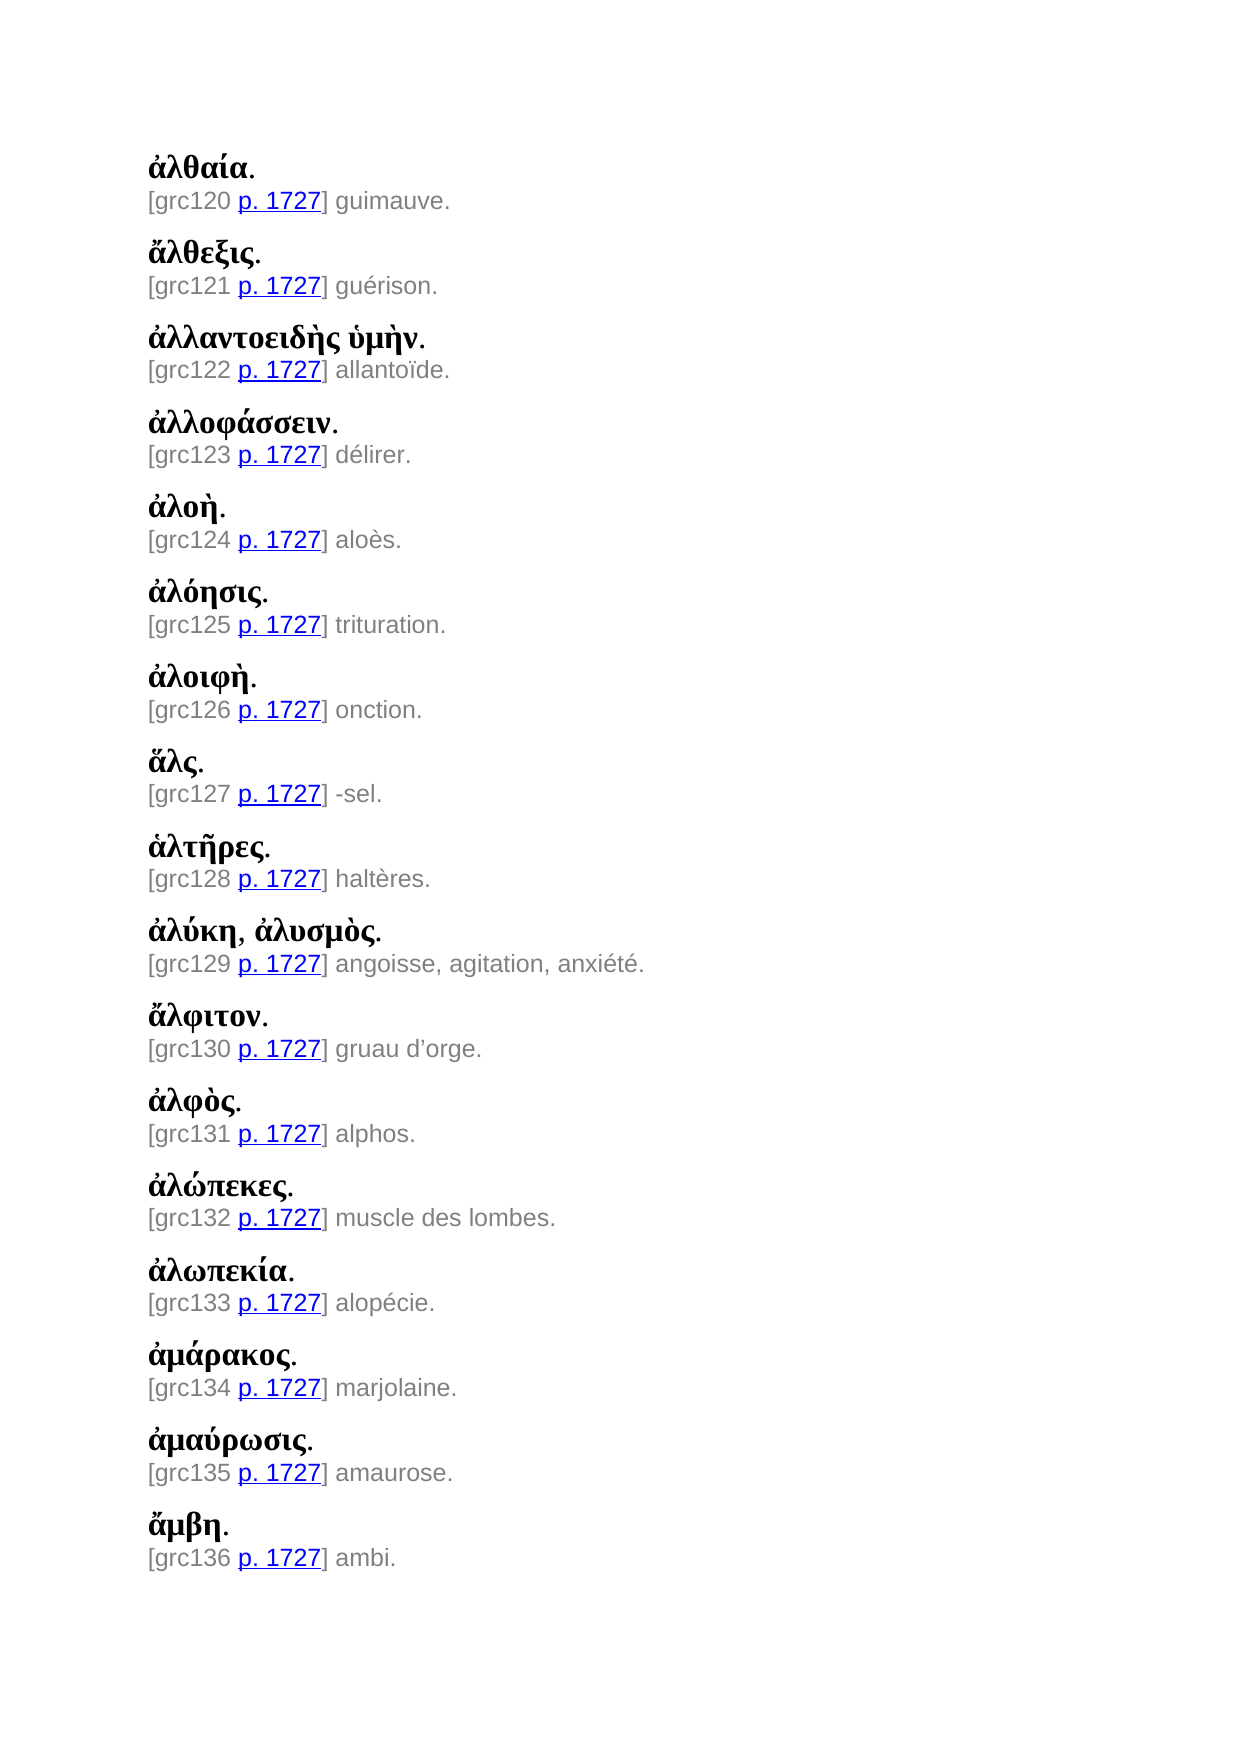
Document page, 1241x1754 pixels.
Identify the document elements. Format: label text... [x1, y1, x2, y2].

text ἁλτῆρες. [148, 826, 1093, 864]
text [grc134 p. 1727] marjolaine. [148, 1373, 1093, 1402]
text ἀλόησις. [148, 572, 1093, 610]
text [grc121 p. 1727] guérison. [148, 271, 1093, 299]
text [grc130 p. 1727] gruau d’orge. [148, 1034, 1093, 1063]
text ἀλθαία. [148, 148, 1093, 186]
text [grc133 p. 1727] alopécie. [148, 1288, 1093, 1317]
text ἅλς. [148, 741, 1093, 779]
text [grc120 p. 1727] guimauve. [148, 186, 1093, 215]
text ἀλλαντοειδὴς ὑμὴν. [148, 317, 1093, 356]
text [grc125 p. 1727] trituration. [148, 610, 1093, 639]
text [grc123 p. 1727] délirer. [148, 440, 1093, 469]
text [grc124 p. 1727] aloès. [148, 525, 1093, 554]
text [grc126 p. 1727] onction. [148, 695, 1093, 723]
text ἄλφιτον. [148, 996, 1093, 1034]
text ἀλύκη, ἀλυσμὸς. [148, 911, 1093, 949]
text ἄμβη. [148, 1504, 1093, 1543]
text [grc132 p. 1727] muscle des lombes. [148, 1203, 1093, 1232]
text ἀλωπεκία. [148, 1250, 1093, 1288]
text ἀλφὸς. [148, 1080, 1093, 1119]
text ἀμάρακος. [148, 1335, 1093, 1373]
text [grc128 p. 1727] haltères. [148, 864, 1093, 893]
text [grc122 p. 1727] allantoïde. [148, 356, 1093, 384]
text [grc127 p. 1727] -sel. [148, 779, 1093, 808]
text [grc135 p. 1727] amaurose. [148, 1458, 1093, 1487]
text [grc136 p. 1727] ambi. [148, 1543, 1093, 1571]
text ἀμαύρωσις. [148, 1419, 1093, 1458]
text ἀλοὴ. [148, 487, 1093, 525]
text ἀλλοφάσσειν. [148, 402, 1093, 440]
text ἄλθεξις. [148, 232, 1093, 271]
text [grc131 p. 1727] alphos. [148, 1119, 1093, 1147]
text ἀλώπεκες. [148, 1165, 1093, 1203]
text ἀλοιφὴ. [148, 656, 1093, 695]
text [grc129 p. 1727] angoisse, agitation, anxiété. [148, 949, 1093, 978]
